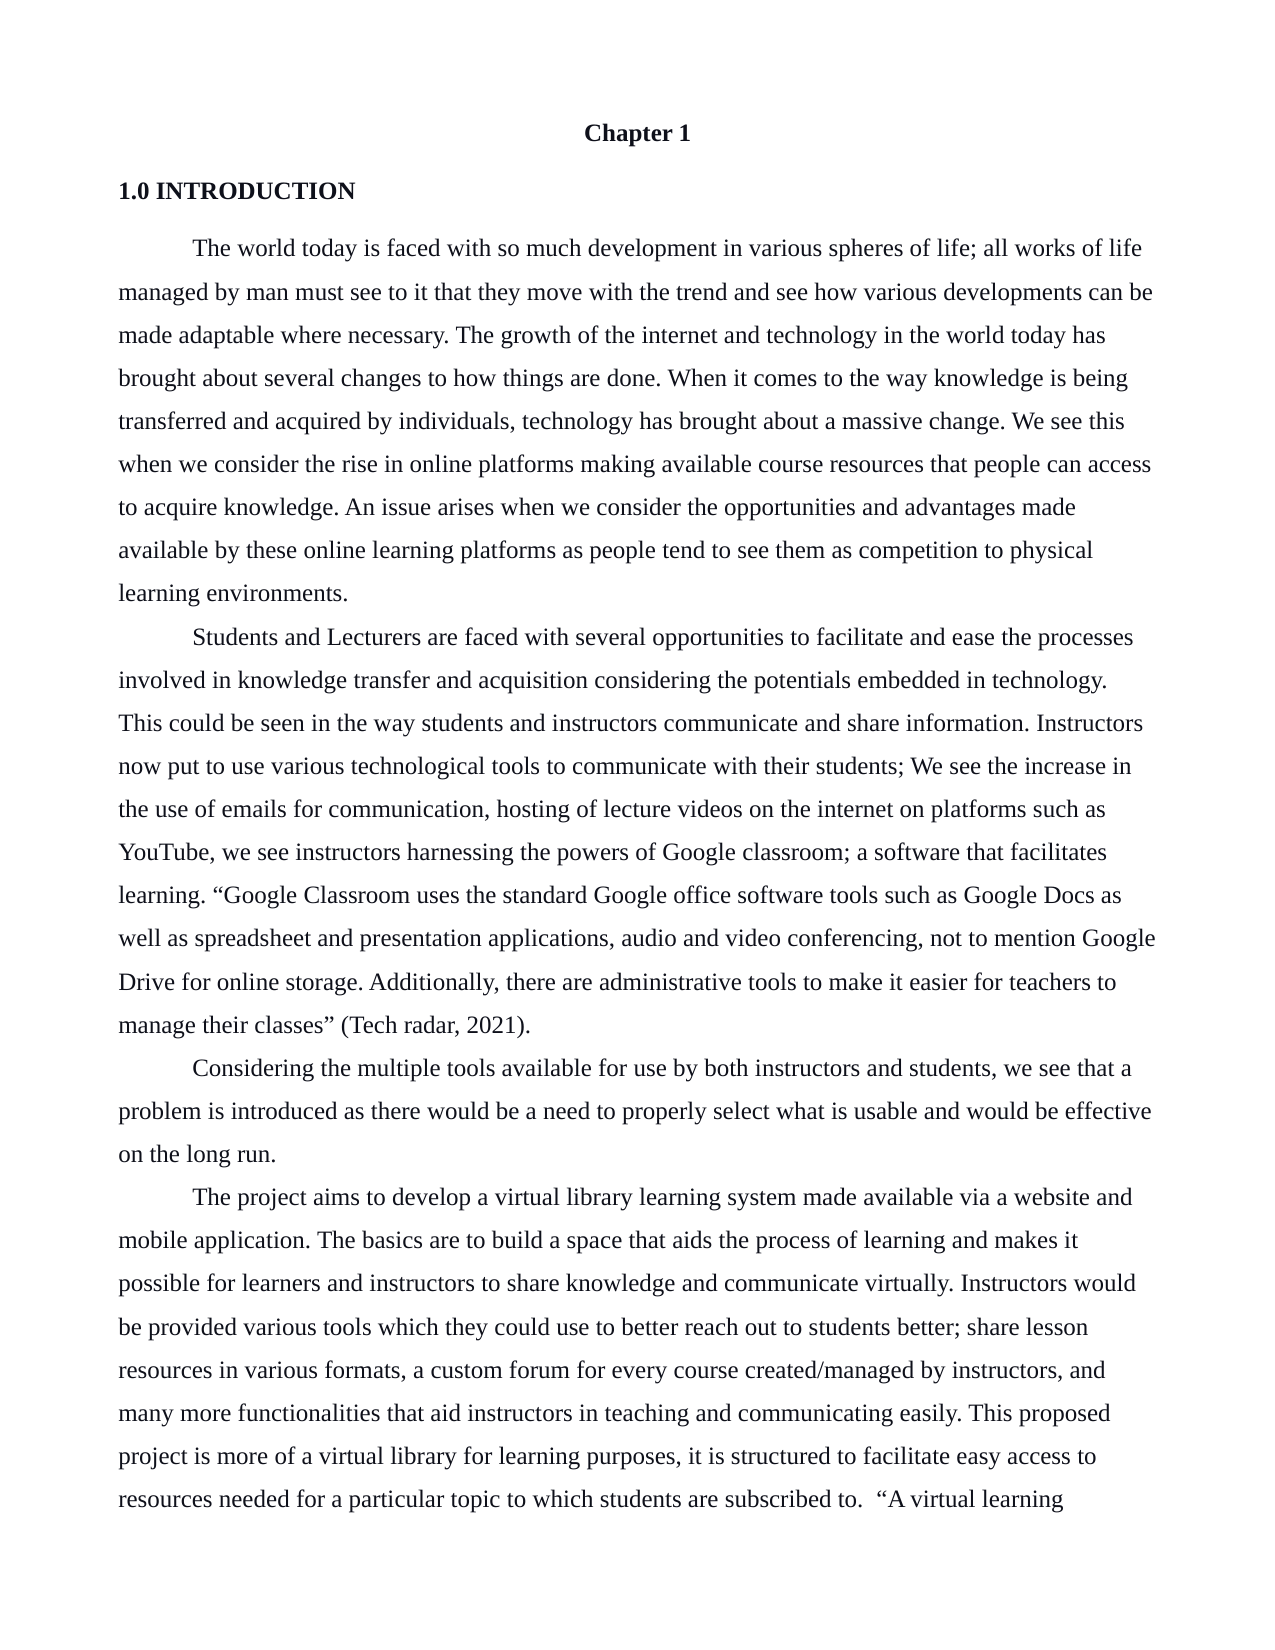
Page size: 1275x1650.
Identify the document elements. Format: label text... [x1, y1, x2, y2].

text The project aims to develop a virtual library learning system made available via a website and mobile application. The basics are to build a space that aids the process of learning and makes it possible for learners and instructors to share knowledge and communicate virtually. Instructors would be provided various tools which they could use to better reach out to students better; share lesson resources in various formats, a custom forum for every course created/managed by instructors, and many more functionalities that aid instructors in teaching and communicating easily. This proposed project is more of a virtual library for learning purposes, it is structured to facilitate easy access to resources needed for a particular topic to which students are subscribed to. “A virtual learning [118, 1182, 1157, 1513]
text 1.0 INTRODUCTION [118, 176, 1157, 204]
text The world today is faced with so much development in various spheres of life; all works of life managed by man must see to it that they move with the trend and see how various developments can be made adaptable where necessary. The growth of the internet and technology in the world today has brought about several changes to how things are done. When it comes to the way knowledge is being transferred and acquired by individuals, technology has brought about a massive change. We see this when we consider the rise in online platforms making available course resources that people can access to acquire knowledge. An issue arises when we consider the opportunities and advantages made available by these online learning platforms as people tend to see them as competition to physical learning environments. [118, 233, 1157, 607]
text Students and Lecturers are faced with several opportunities to facilitate and ease the processes involved in knowledge transfer and acquisition considering the potentials embedded in technology. This could be seen in the way students and instructors communicate and share information. Instructors now put to use various technological tools to communicate with their students; We see the increase in the use of emails for communication, hosting of lecture videos on the internet on platforms such as YouTube, we see instructors harnessing the powers of Google classroom; a software that facilitates learning. “Google Classroom uses the standard Google office software tools such as Google Docs as well as spreadsheet and presentation applications, audio and video conferencing, not to mention Google Drive for online storage. Additionally, there are administrative tools to make it easier for teachers to manage their classes” (Tech radar, 2021). [118, 622, 1157, 1038]
text Considering the multiple tools available for use by both instructors and students, we see that a problem is introduced as there would be a need to properly select what is usable and would be effective on the long run. [118, 1053, 1157, 1168]
text Chapter 1 [118, 118, 1157, 147]
